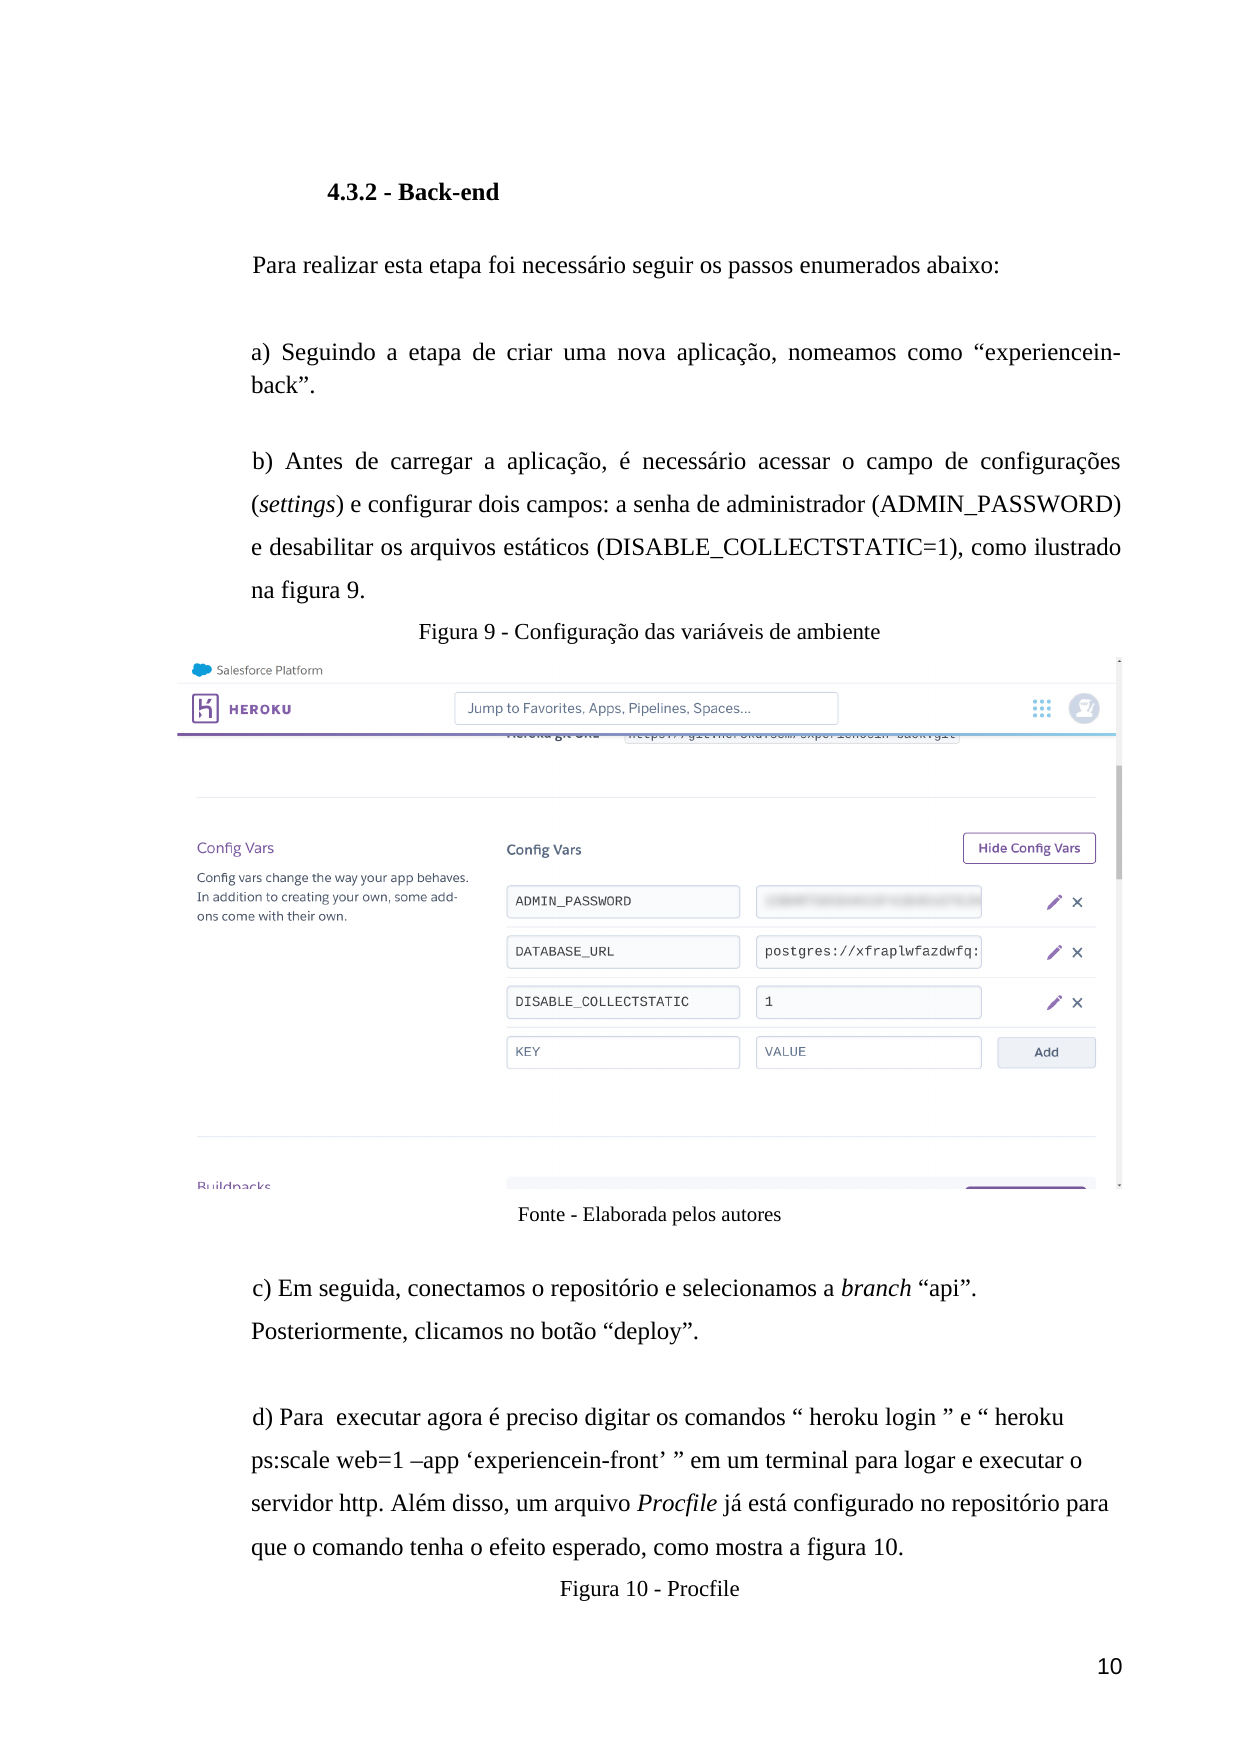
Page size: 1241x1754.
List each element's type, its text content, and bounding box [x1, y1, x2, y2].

text b) Antes de carregar a aplicação, é necessário acessar o campo de configurações (settings) e configurar dois campos: a senha de administrador (ADMIN_PASSWORD) e desabilitar os arquivos estáticos (DISABLE_COLLECTSTATIC=1), como ilustrado na figura 9. [251, 446, 1122, 604]
text a) Seguindo a etapa de criar uma nova aplicação, nomeamos como “experiencein-back”. [251, 337, 1122, 398]
picture [177, 657, 1123, 1189]
text Para realizar esta etapa foi necessário seguir os passos enumerados abaixo: [177, 250, 1122, 279]
text d) Para executar agora é preciso digitar os comandos “ heroku login ” e “ heroku ps:scale web=1 –app ‘experiencein-front’ ” em um terminal para logar e executar o servidor http. Além disso, um arquivo Procfile já está configurado no repositório para que o comando tenha o efeito esperado, como mostra a figura 10. [251, 1402, 1122, 1560]
text Figura 9 - Configuração das variáveis de ambiente [177, 618, 1122, 645]
text c) Em seguida, conectamos o repositório e selecionamos a branch “api”. Posteriormente, clicamos no botão “deploy”. [251, 1273, 1122, 1345]
text Figura 10 - Procfile [177, 1575, 1122, 1601]
subtitle 4.3.2 - Back-end [252, 177, 1122, 206]
text Fonte - Elaborada pelos autores [177, 1202, 1122, 1226]
